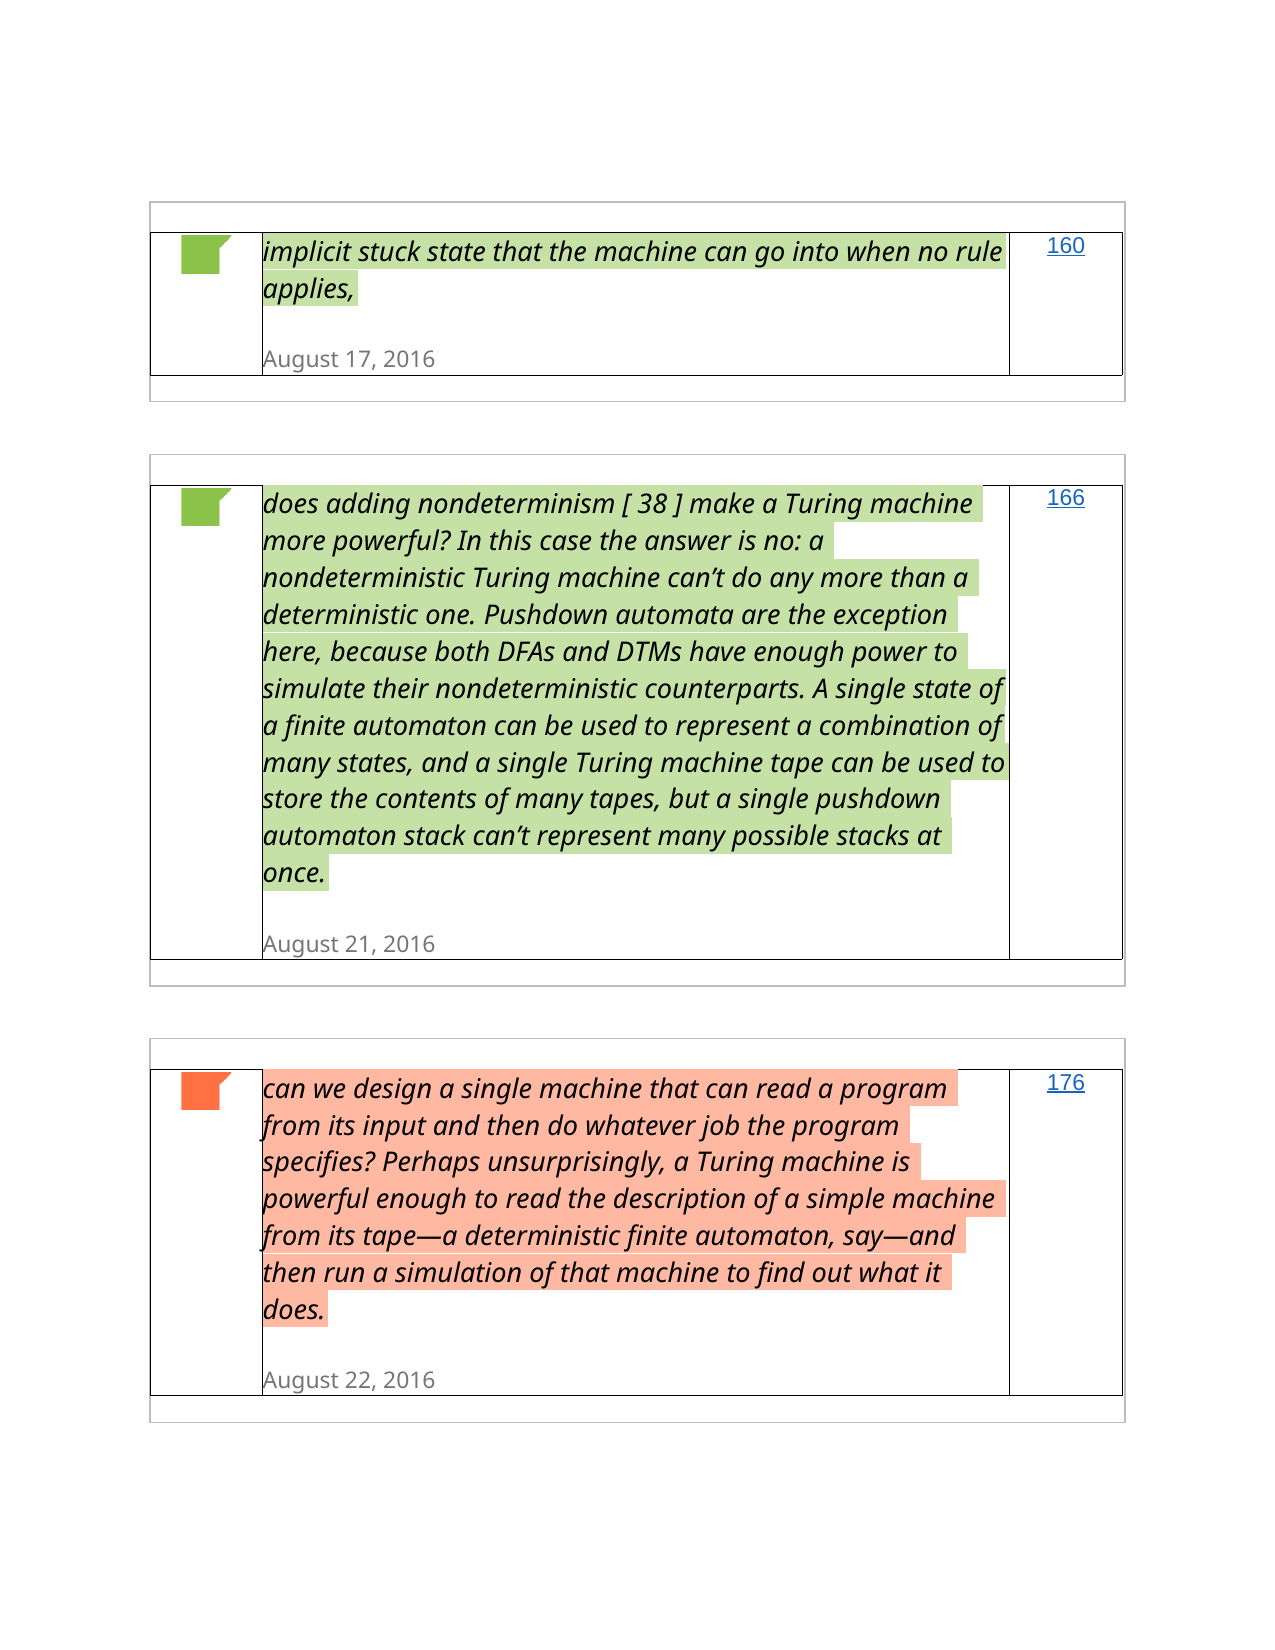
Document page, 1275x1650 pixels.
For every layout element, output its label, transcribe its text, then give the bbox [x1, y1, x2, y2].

table_header 166 [1010, 486, 1122, 959]
table_header [151, 1070, 262, 1395]
table_header 176 [1010, 1070, 1122, 1395]
table_header [151, 455, 1124, 985]
table_header [151, 203, 1124, 401]
table_header [151, 1039, 1124, 1422]
picture [181, 1072, 232, 1110]
table_header does adding nondeterminism [ 38 ] make a Turing machine more powerful? In this case the answer is no: a nondeterministic Turing machine can’t do any more than a deterministic one. Pushdown automata are the exception here, because both DFAs and DTMs have enough power to simulate their nondeterministic counterparts. A single state of a finite automaton can be used to represent a combination of many states, and a single Turing machine tape can be used to store the contents of many tapes, but a single pushdown automaton stack can’t represent many possible stacks at once. August 21, 2016 [263, 486, 1009, 959]
picture [181, 235, 232, 274]
table_header [151, 486, 262, 959]
table_header 160 [1010, 233, 1122, 374]
picture [181, 488, 232, 526]
table_header can we design a single machine that can read a program from its input and then do whatever job the program specifies? Perhaps unsurprisingly, a Turing machine is powerful enough to read the description of a simple machine from its tape—a deterministic finite automaton, say—and then run a simulation of that machine to find out what it does. August 22, 2016 [263, 1070, 1009, 1395]
table_header implicit stuck state that the machine can go into when no rule applies, August 17, 2016 [263, 233, 1009, 374]
table_header [151, 233, 262, 374]
